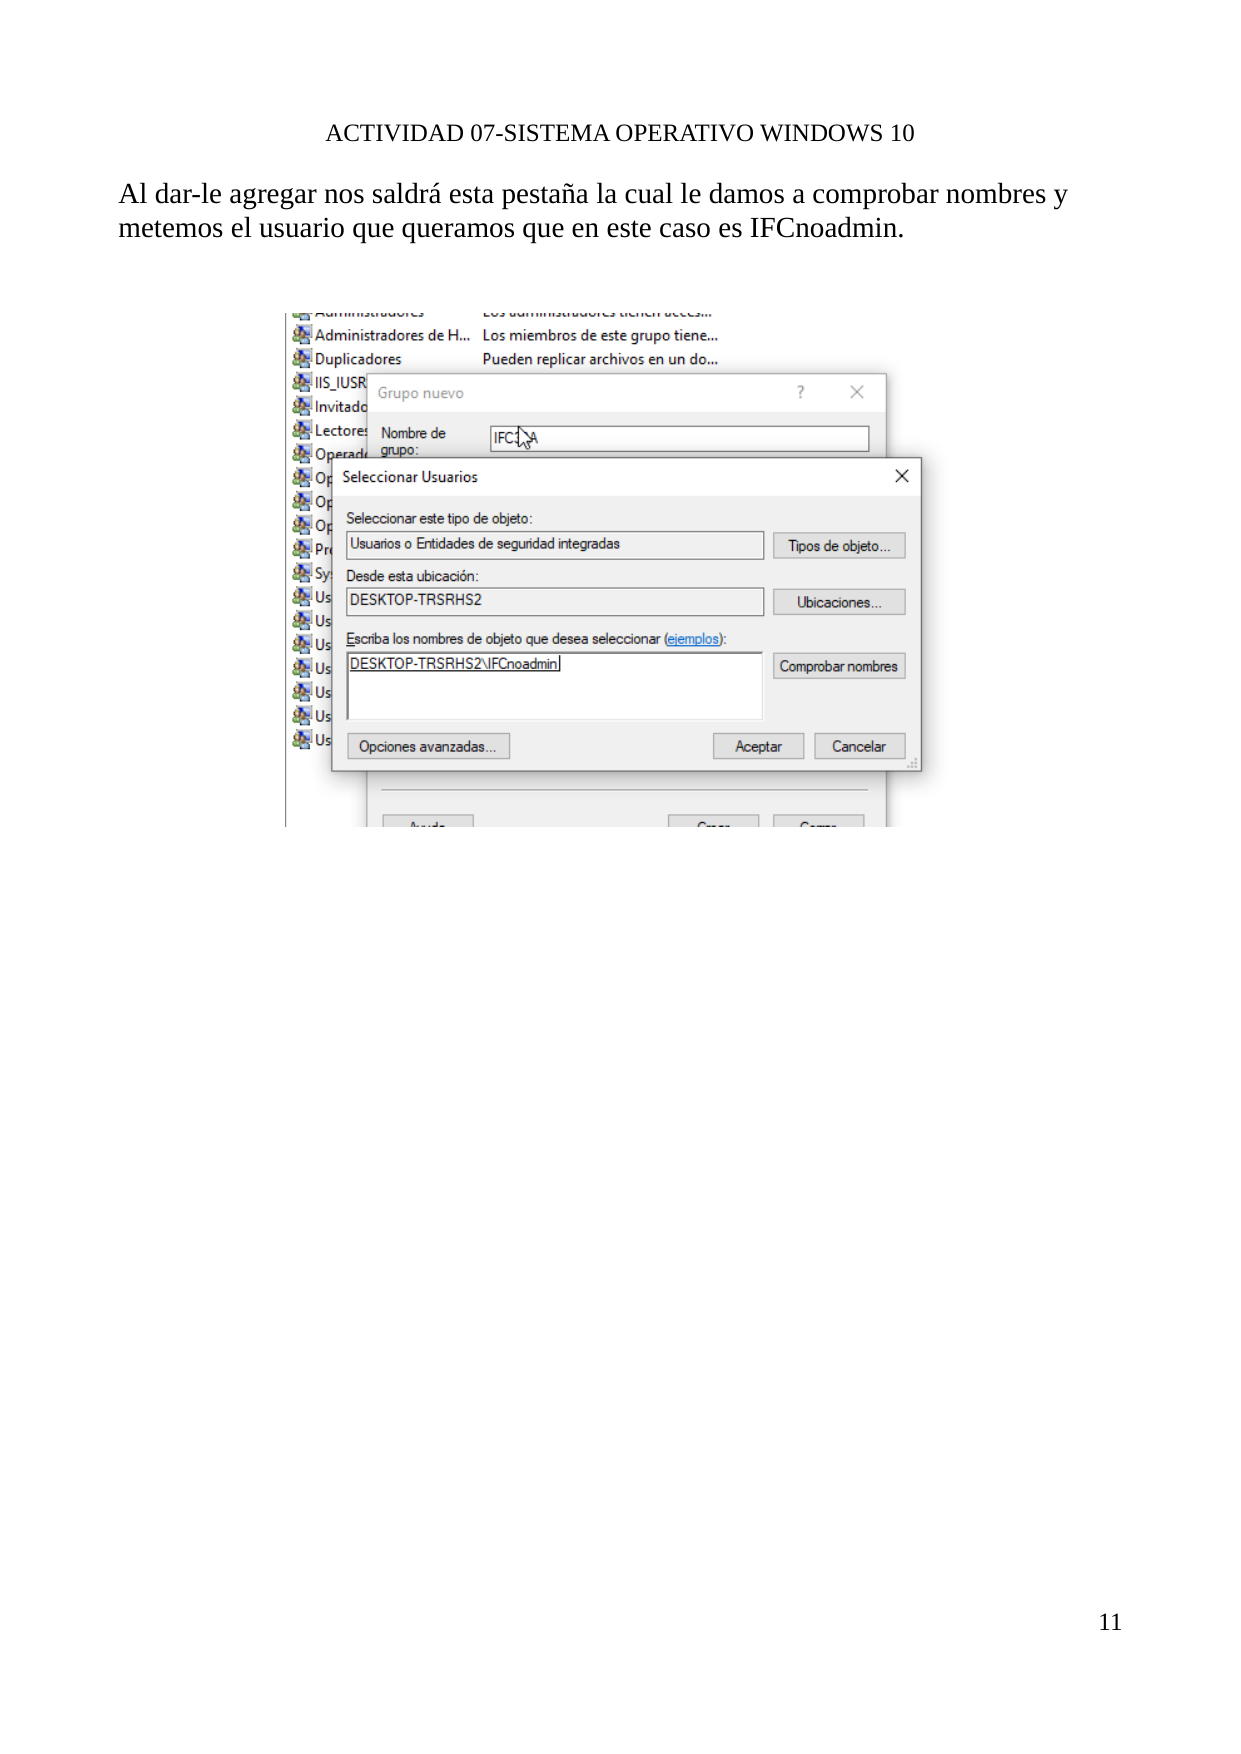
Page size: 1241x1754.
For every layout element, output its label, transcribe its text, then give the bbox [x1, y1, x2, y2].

text Al dar-le agregar nos saldrá esta pestaña la cual le damos a comprobar nombres y metemos el usuario que queramos que en este caso es IFCnoadmin. [118, 176, 1122, 243]
picture [285, 313, 955, 827]
